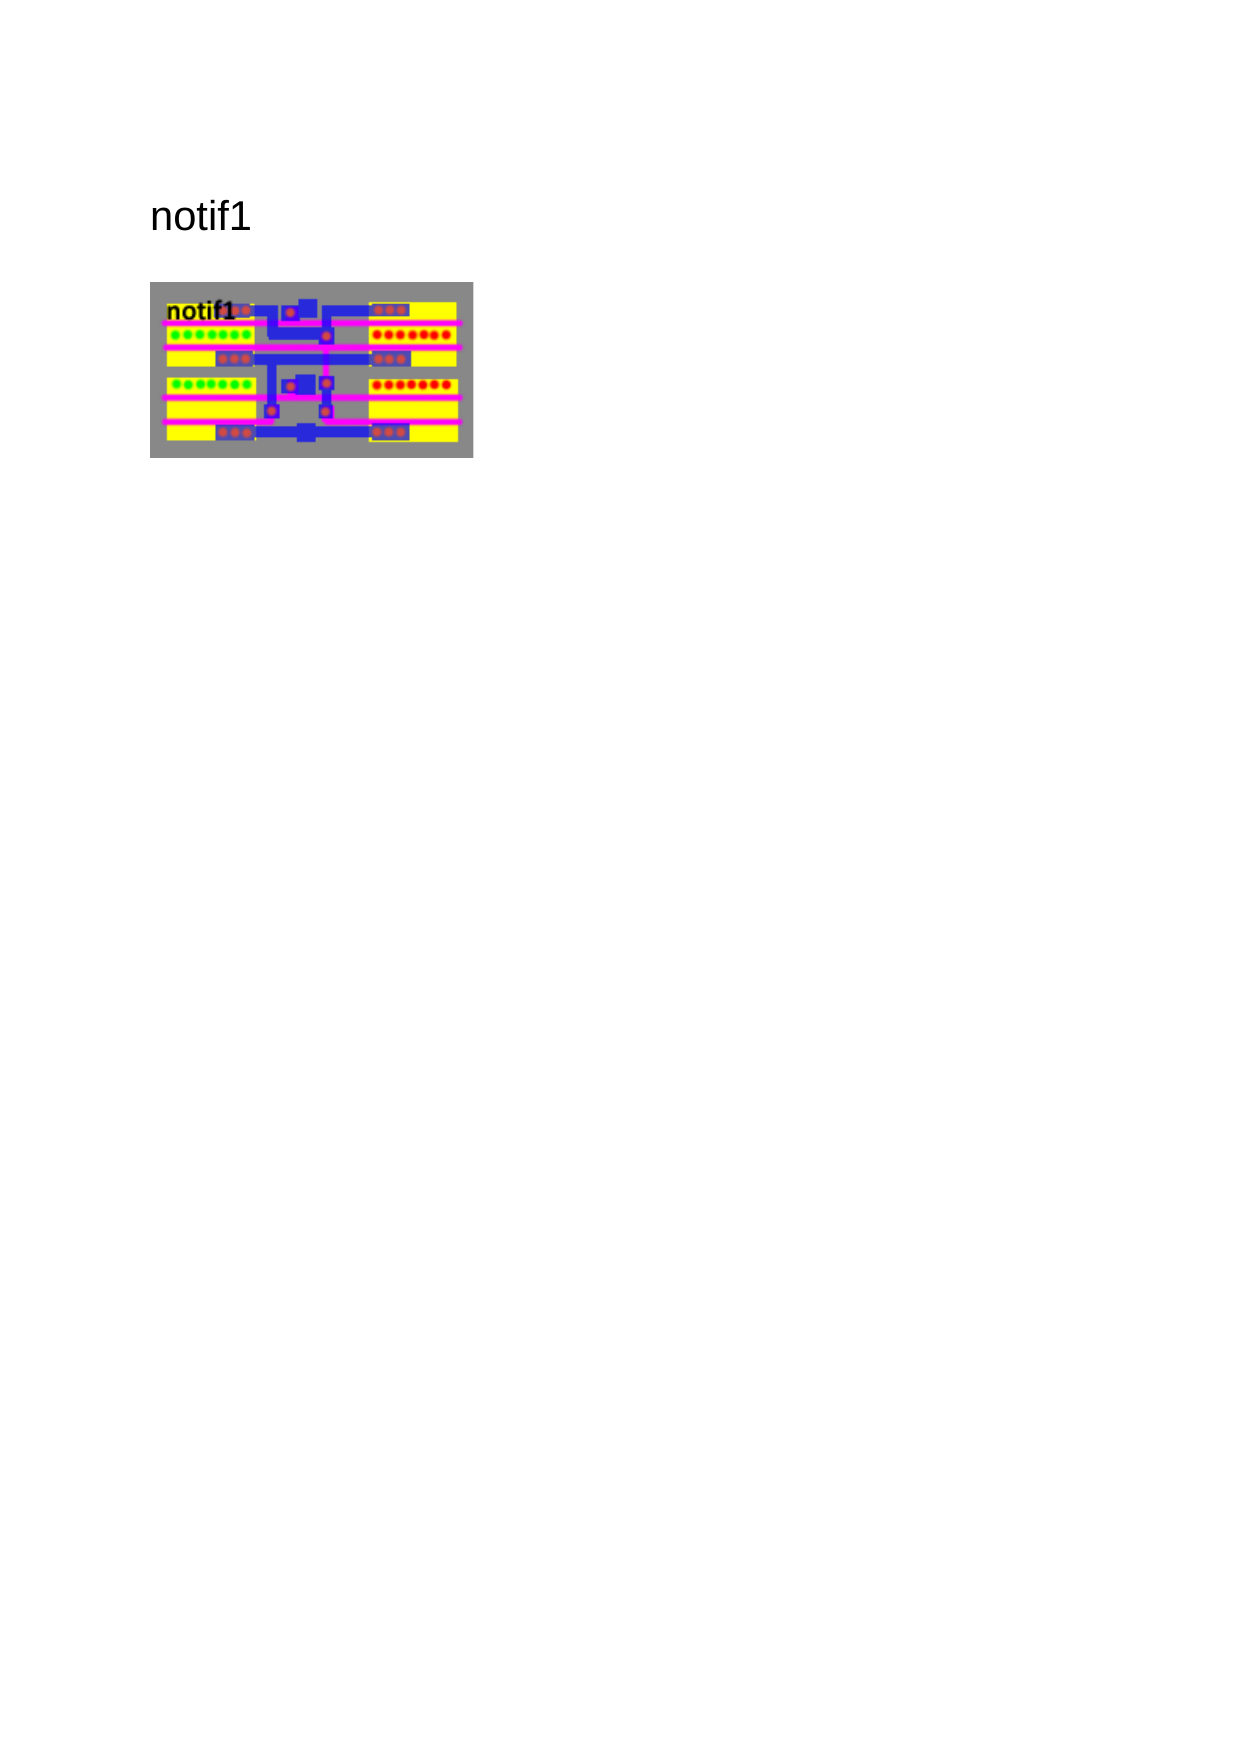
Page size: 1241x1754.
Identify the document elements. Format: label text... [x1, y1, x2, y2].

subtitle notif1 [150, 192, 1090, 239]
picture [150, 282, 474, 458]
